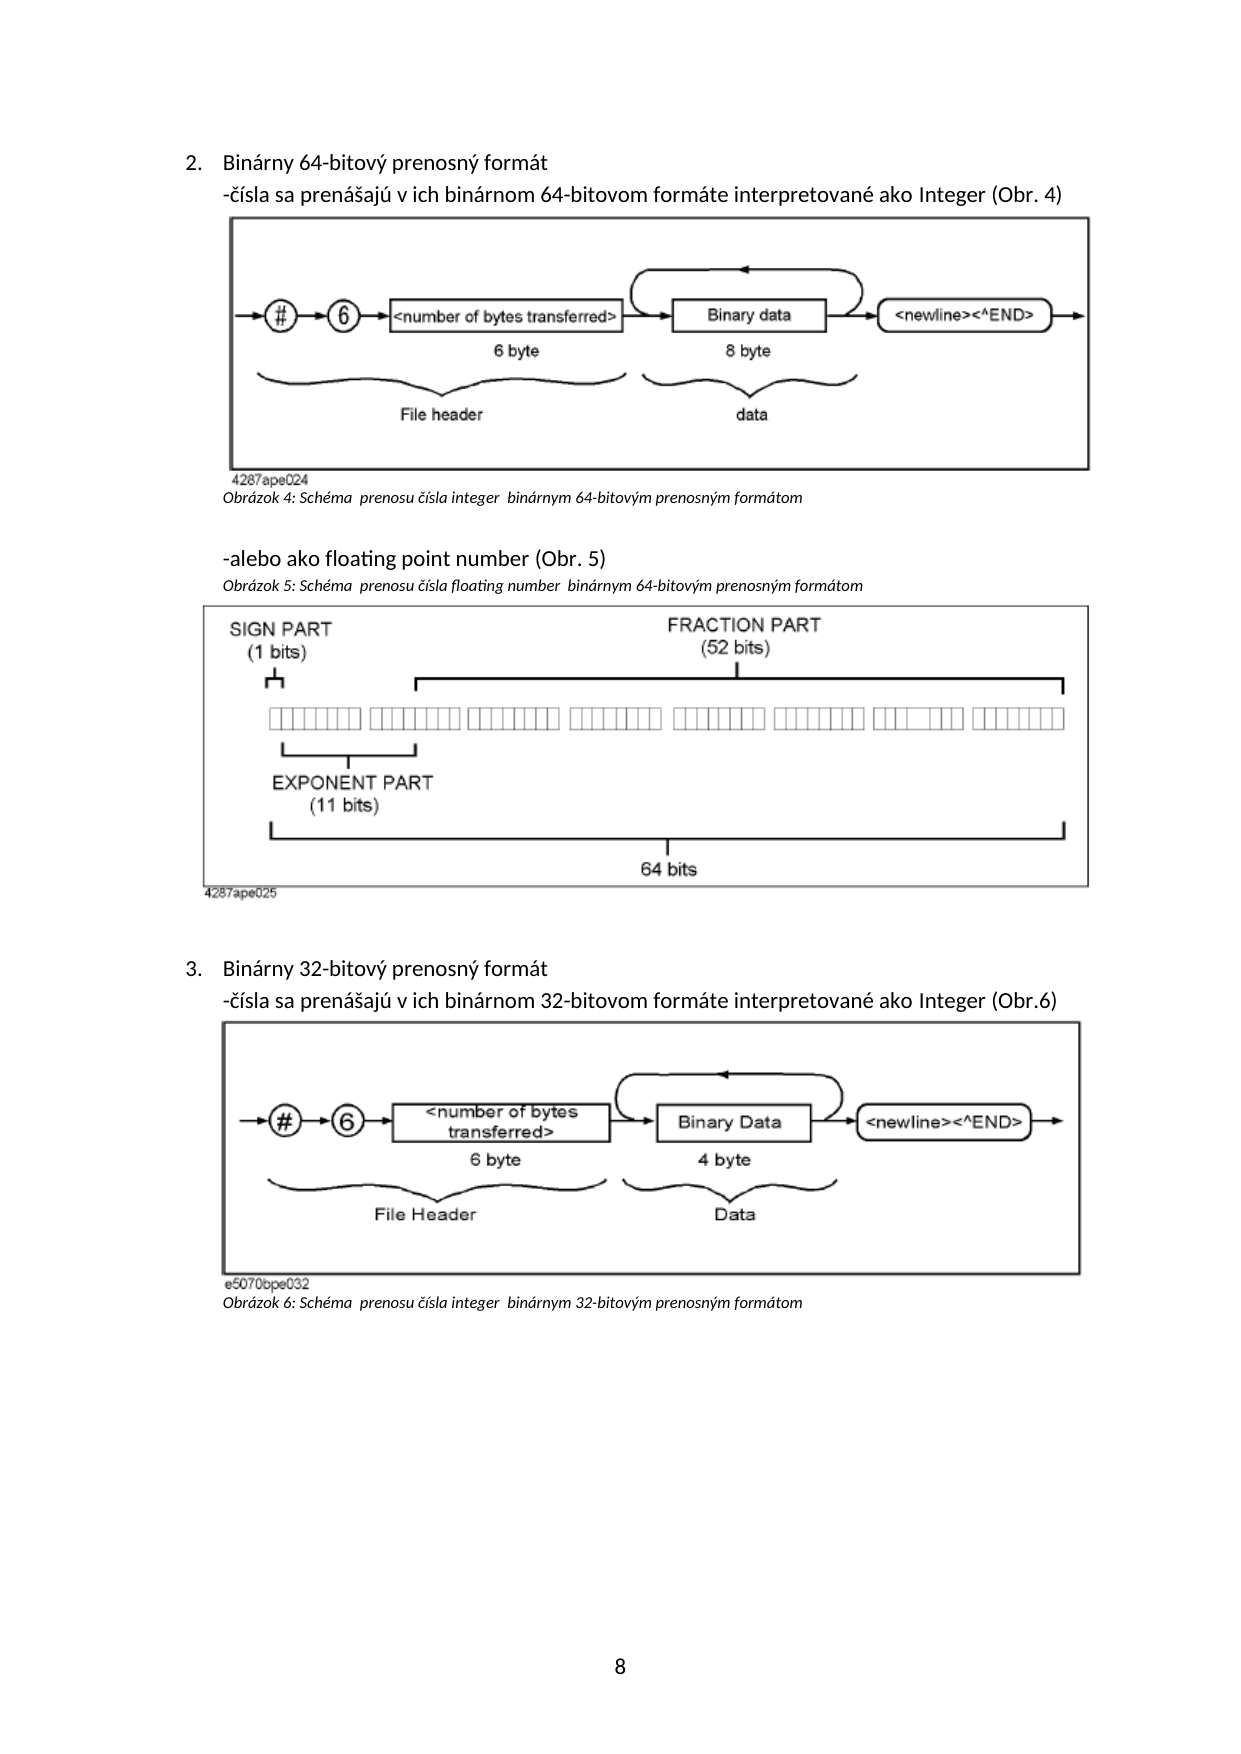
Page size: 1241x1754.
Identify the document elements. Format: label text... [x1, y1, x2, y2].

list Binárny 64-bitový prenosný formát -čísla sa prenášajú v ich binárnom 64-bitovom formáte interpretované ako Integer (Obr. 4) Obrázok 4: Schéma prenosu čísla integer binárnym 64-bitovým prenosným formátom -alebo ako floating point number (Obr. 5) Obrázok 5: Schéma prenosu čísla floating number binárnym 64-bitovým prenosným formátom [185, 148, 1093, 929]
list Binárny 32-bitový prenosný formát -čísla sa prenášajú v ich binárnom 32-bitovom formáte interpretované ako Integer (Obr.6) Obrázok 6: Schéma prenosu čísla integer binárnym 32-bitovým prenosným formátom [185, 954, 1093, 1538]
